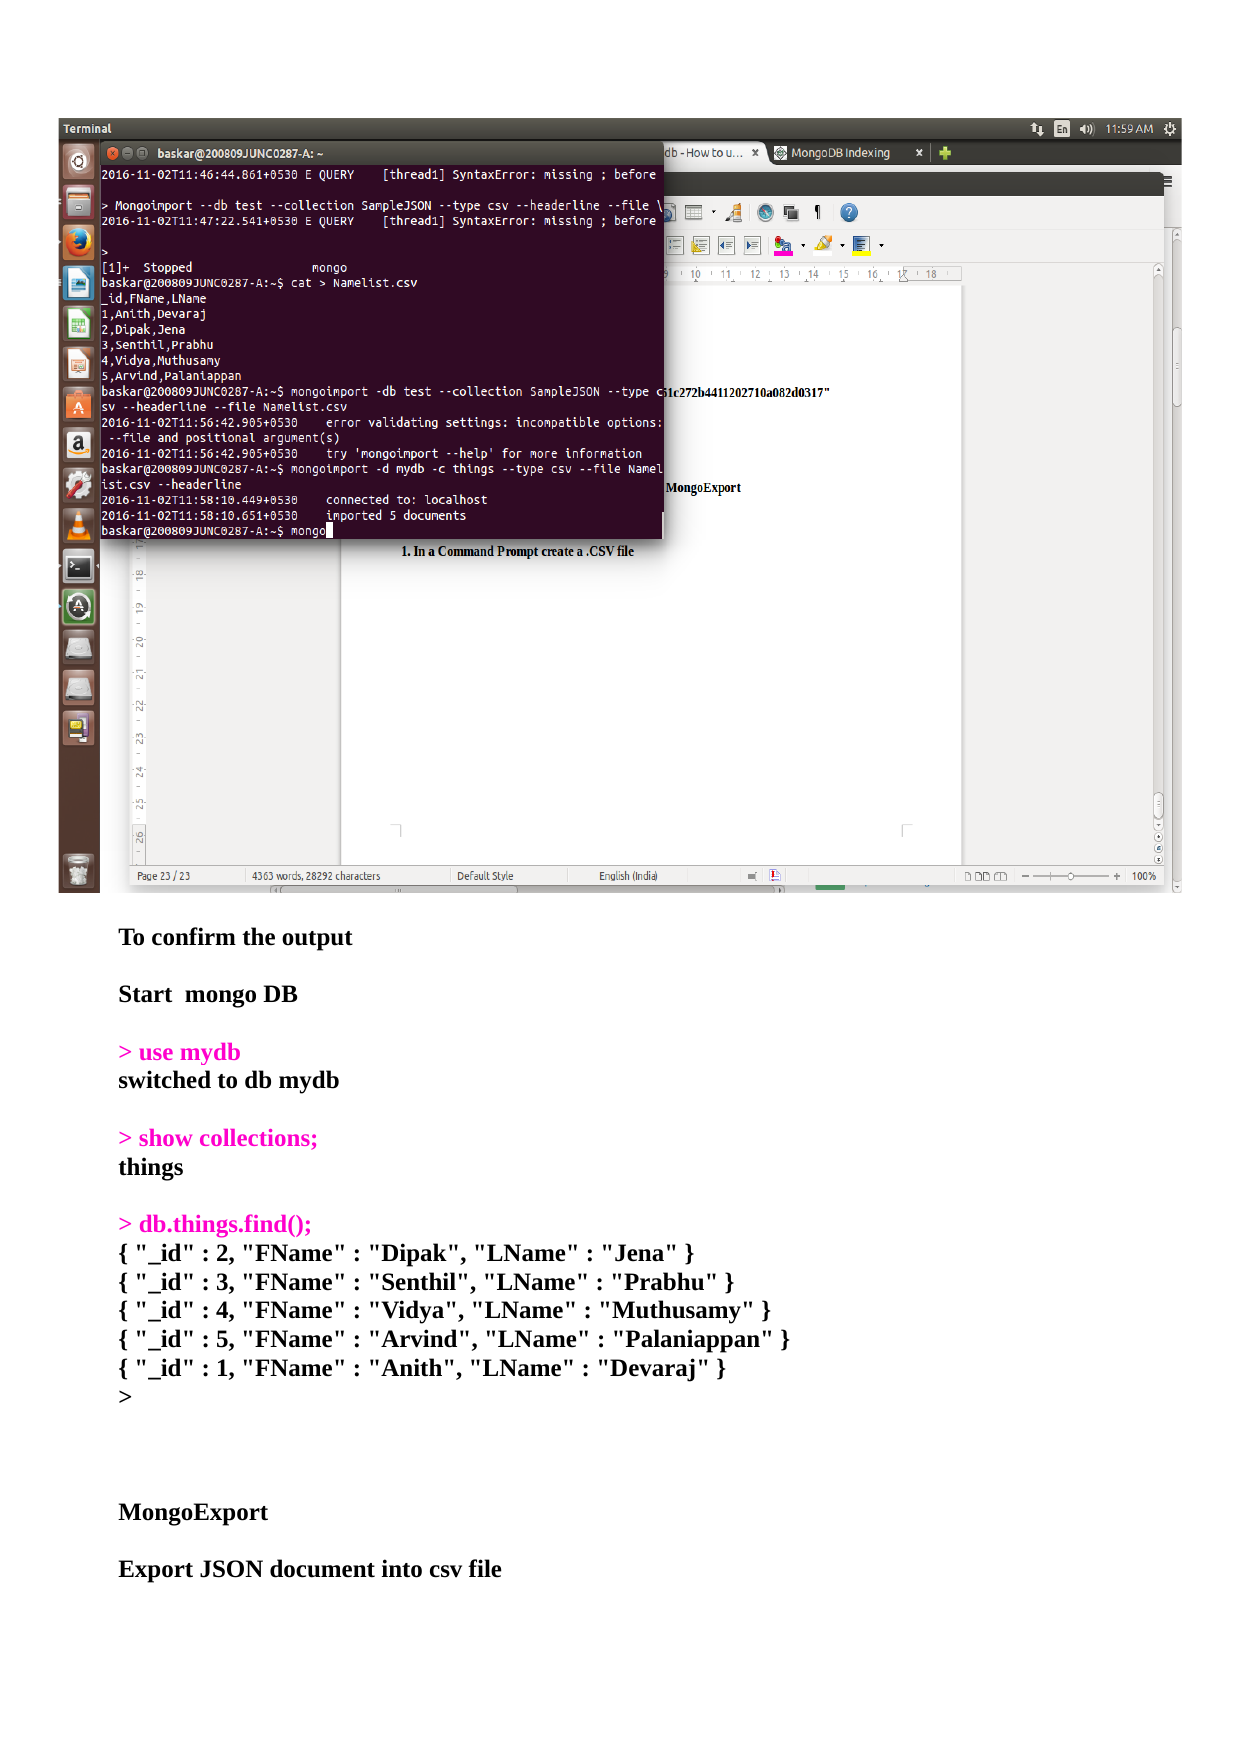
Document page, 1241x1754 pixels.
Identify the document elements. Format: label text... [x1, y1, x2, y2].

text switched to db mydb [118, 1065, 1122, 1094]
text MongoExport [118, 1497, 1122, 1525]
text { "_id" : 2, "FName" : "Dipak", "LName" : "Jena" } [118, 1238, 1122, 1267]
text things [118, 1152, 1122, 1180]
text Start mongo DB [118, 979, 1122, 1008]
text > [118, 1382, 1122, 1410]
text > show collections; [118, 1123, 1122, 1152]
text Export JSON document into csv file [118, 1554, 1122, 1583]
text { "_id" : 4, "FName" : "Vidya", "LName" : "Muthusamy" } [118, 1295, 1122, 1324]
text { "_id" : 1, "FName" : "Anith", "LName" : "Devaraj" } [118, 1353, 1122, 1382]
text > use mydb [118, 1037, 1122, 1065]
text > db.things.find(); [118, 1209, 1122, 1238]
text To confirm the output [118, 922, 1122, 950]
text { "_id" : 5, "FName" : "Arvind", "LName" : "Palaniappan" } [118, 1324, 1122, 1353]
text { "_id" : 3, "FName" : "Senthil", "LName" : "Prabhu" } [118, 1267, 1122, 1295]
